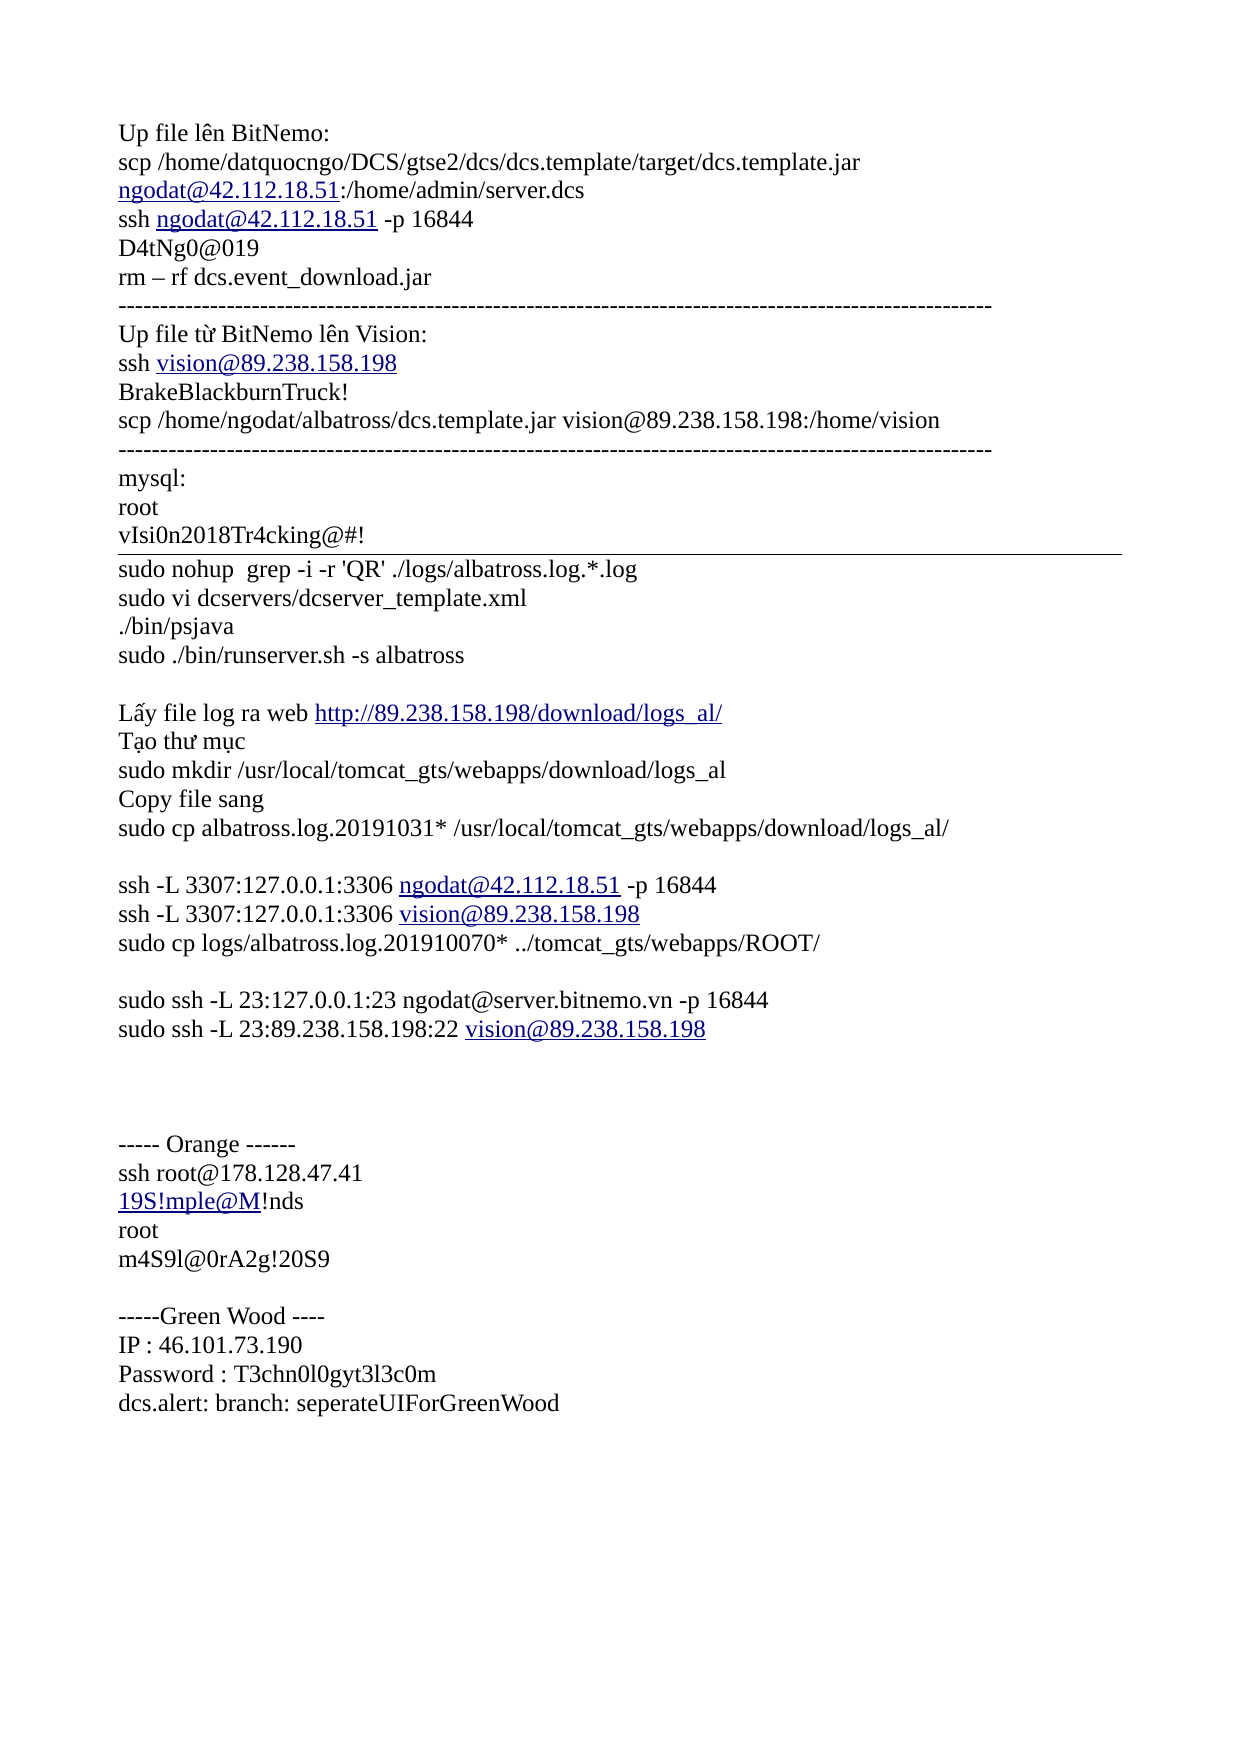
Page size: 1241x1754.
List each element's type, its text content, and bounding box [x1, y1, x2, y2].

text D4tNg0@019 [118, 233, 1122, 262]
text ssh -L 3307:127.0.0.1:3306 ngodat@42.112.18.51 -p 16844 [118, 870, 1122, 899]
text sudo ssh -L 23:89.238.158.198:22 vision@89.238.158.198 [118, 1014, 1122, 1043]
text Up file từ BitNemo lên Vision: [118, 319, 1122, 348]
text IP : 46.101.73.190 [118, 1330, 1122, 1359]
text BrakeBlackburnTruck! [118, 377, 1122, 406]
text Copy file sang [118, 784, 1122, 813]
text ssh vision@89.238.158.198 [118, 348, 1122, 377]
text Tạo thư mục [118, 726, 1122, 755]
text ----- Orange ------ [118, 1129, 1122, 1158]
text ssh root@178.128.47.41 [118, 1158, 1122, 1186]
text vIsi0n2018Tr4cking@#! [118, 521, 1122, 554]
text rm – rf dcs.event_download.jar [118, 262, 1122, 291]
text m4S9l@0rA2g!20S9 [118, 1244, 1122, 1273]
text Up file lên BitNemo: [118, 118, 1122, 147]
text dcs.alert: branch: seperateUIForGreenWood [118, 1388, 1122, 1416]
text scp /home/ngodat/albatross/dcs.template.jar vision@89.238.158.198:/home/vision [118, 406, 1122, 434]
text sudo nohup grep -i -r 'QR' ./logs/albatross.log.*.log [118, 555, 1122, 583]
text ./bin/psjava [118, 611, 1122, 640]
text root [118, 492, 1122, 521]
text sudo vi dcservers/dcserver_template.xml [118, 583, 1122, 611]
text Lấy file log ra web http://89.238.158.198/download/logs_al/ [118, 698, 1122, 726]
text ssh -L 3307:127.0.0.1:3306 vision@89.238.158.198 [118, 899, 1122, 928]
text sudo cp albatross.log.20191031* /usr/local/tomcat_gts/webapps/download/logs_al/ [118, 813, 1122, 841]
text root [118, 1215, 1122, 1244]
text sudo cp logs/albatross.log.201910070* ../tomcat_gts/webapps/ROOT/ [118, 928, 1122, 956]
text sudo ssh -L 23:127.0.0.1:23 ngodat@server.bitnemo.vn -p 16844 [118, 985, 1122, 1014]
text --------------------------------------------------------------------------------------------------------- [118, 291, 1122, 319]
text sudo mkdir /usr/local/tomcat_gts/webapps/download/logs_al [118, 755, 1122, 784]
text 19S!mple@M!nds [118, 1186, 1122, 1215]
text Password : T3chn0l0gyt3l3c0m [118, 1359, 1122, 1388]
text ssh ngodat@42.112.18.51 -p 16844 [118, 204, 1122, 233]
text scp /home/datquocngo/DCS/gtse2/dcs/dcs.template/target/dcs.template.jar ngodat@42.112.18.51:/home/admin/server.dcs [118, 147, 1122, 204]
text sudo ./bin/runserver.sh -s albatross [118, 640, 1122, 669]
text -----Green Wood ---- [118, 1301, 1122, 1330]
text --------------------------------------------------------------------------------------------------------- [118, 434, 1122, 463]
text mysql: [118, 463, 1122, 492]
